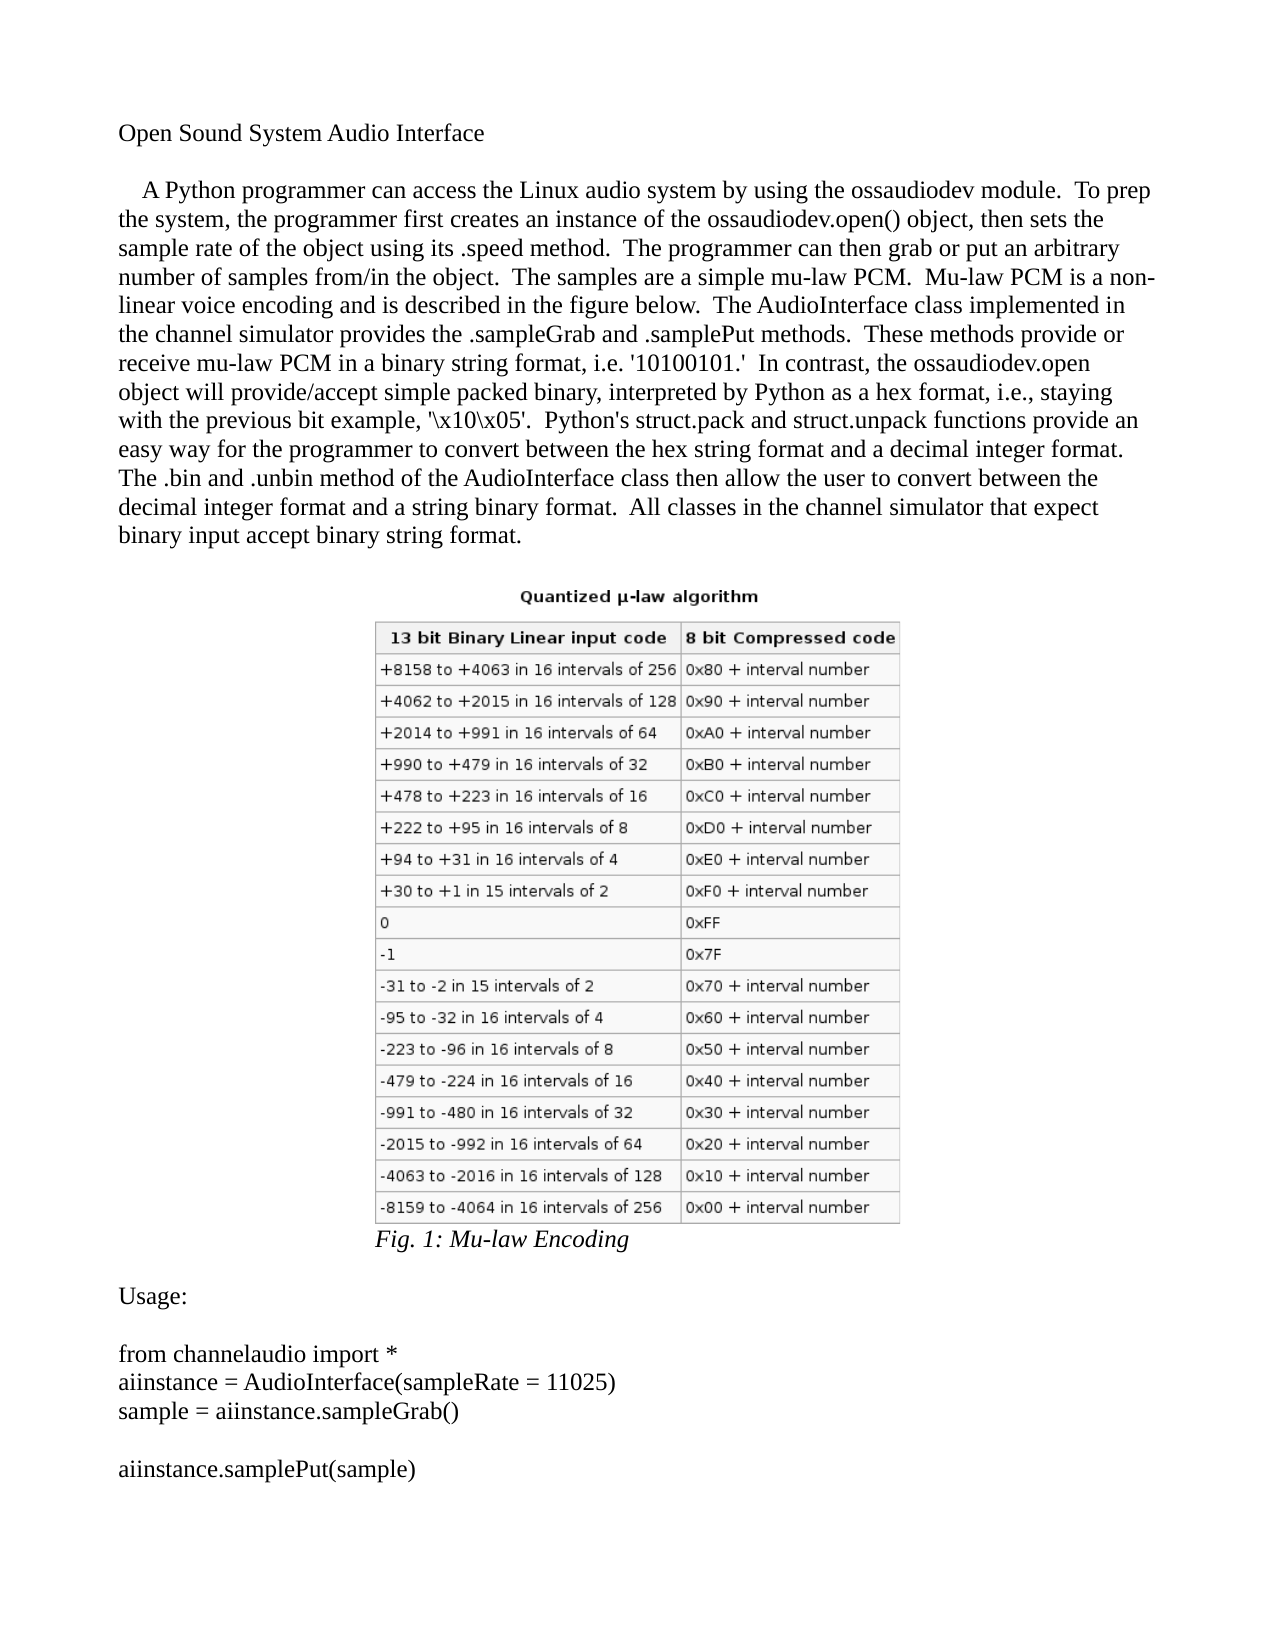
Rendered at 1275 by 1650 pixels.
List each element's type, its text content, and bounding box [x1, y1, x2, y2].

text Fig. 1: Mu-law Encoding [375, 1224, 900, 1252]
text aiinstance = AudioInterface(sampleRate = 11025) [118, 1367, 1157, 1396]
text Open Sound System Audio Interface [118, 118, 1157, 147]
text aiinstance.samplePut(sample) [118, 1454, 1157, 1482]
picture [375, 590, 901, 1224]
text sample = aiinstance.sampleGrab() [118, 1396, 1157, 1425]
text from channelaudio import * [118, 1339, 1157, 1367]
text A Python programmer can access the Linux audio system by using the ossaudiodev module. To prep the system, the programmer first creates an instance of the ossaudiodev.open() object, then sets the sample rate of the object using its .speed method. The programmer can then grab or put an arbitrary number of samples from/in the object. The samples are a simple mu-law PCM. Mu-law PCM is a non-linear voice encoding and is described in the figure below. The AudioInterface class implemented in the channel simulator provides the .sampleGrab and .samplePut methods. These methods provide or receive mu-law PCM in a binary string format, i.e. '10100101.' In contrast, the ossaudiodev.open object will provide/accept simple packed binary, interpreted by Python as a hex format, i.e., staying with the previous bit example, '\x10\x05'. Python's struct.pack and struct.unpack functions provide an easy way for the programmer to convert between the hex string format and a decimal integer format. The .bin and .unbin method of the AudioInterface class then allow the user to convert between the decimal integer format and a string binary format. All classes in the channel simulator that expect binary input accept binary string format. [118, 176, 1157, 549]
text Usage: [118, 1281, 1157, 1310]
